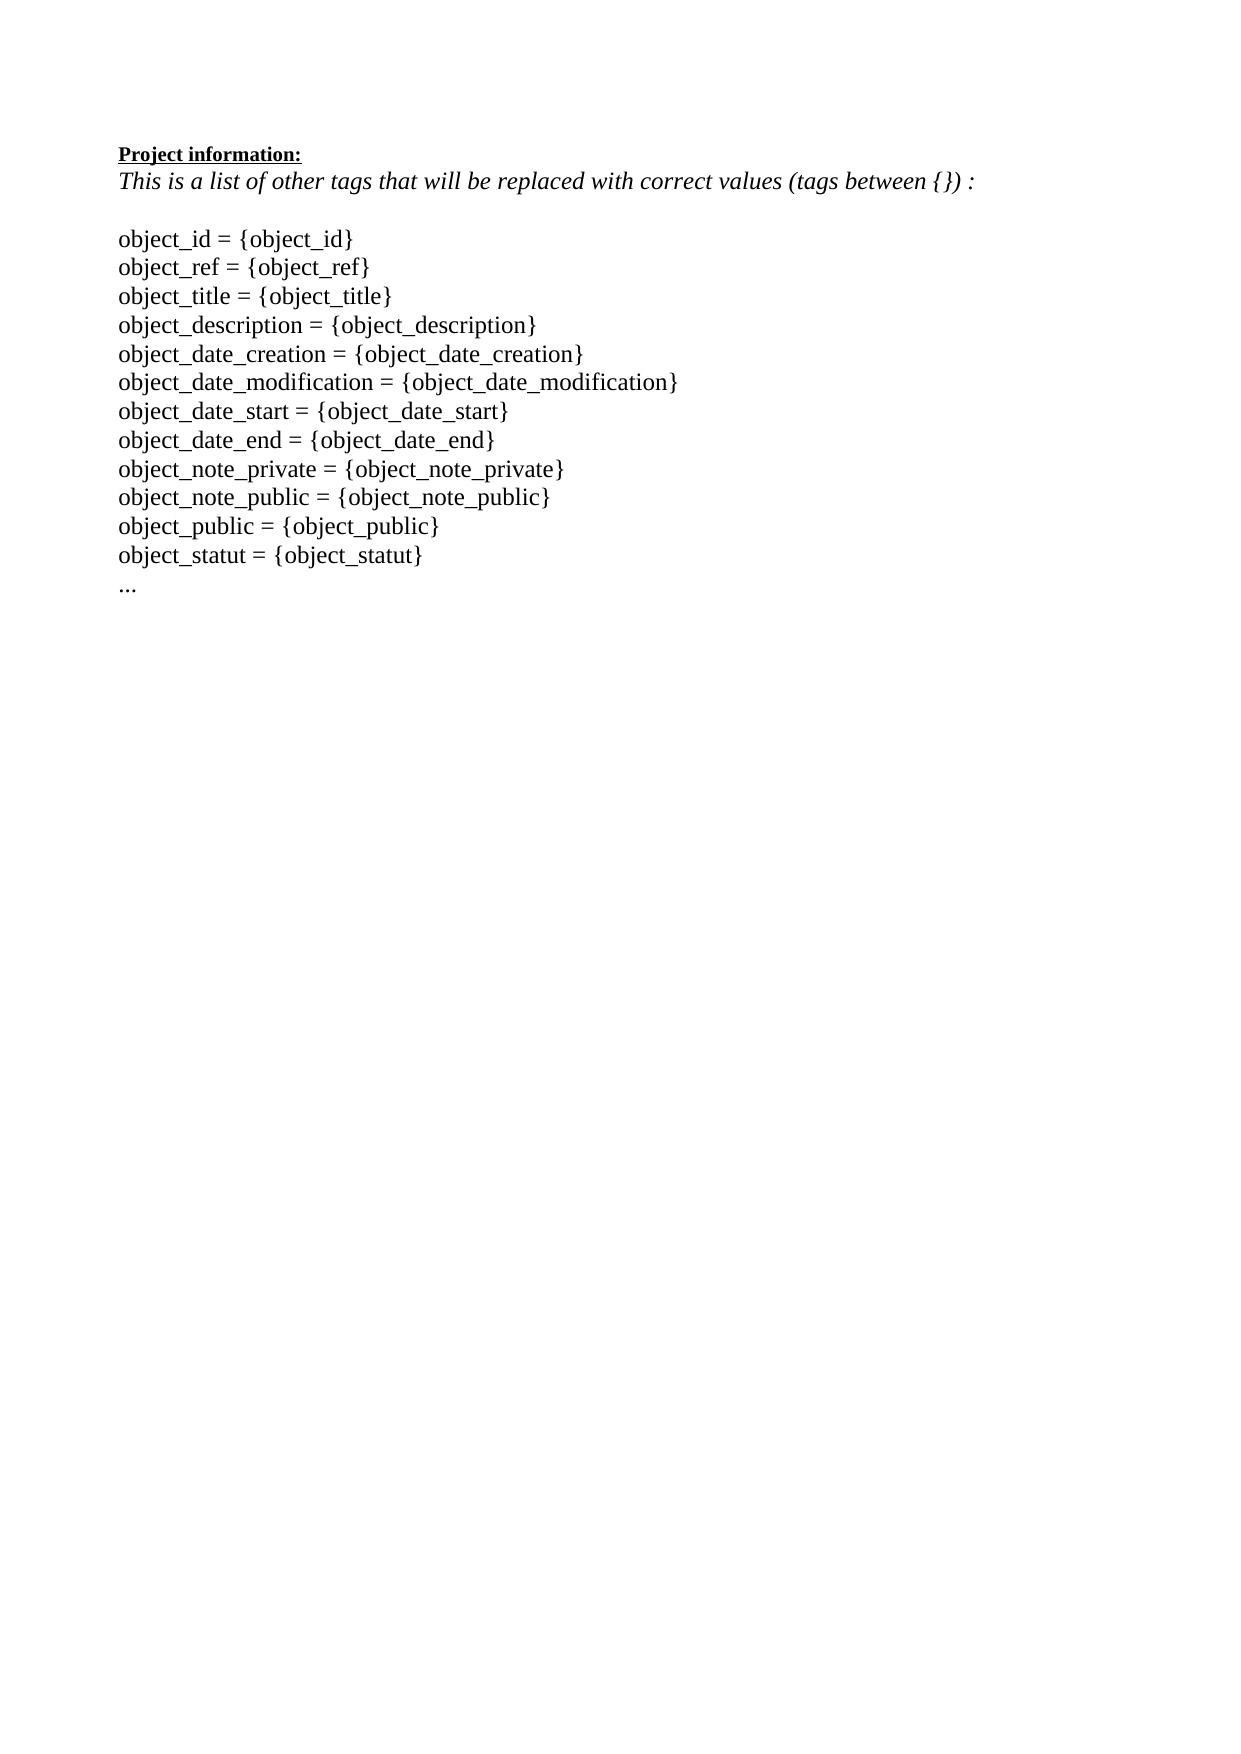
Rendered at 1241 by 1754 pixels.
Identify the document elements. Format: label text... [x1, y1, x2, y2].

text object_date_end = {object_date_end} [118, 425, 1122, 454]
text object_note_private = {object_note_private} [118, 454, 1122, 482]
text object_title = {object_title} [118, 281, 1122, 310]
text This is a list of other tags that will be replaced with correct values (tags between {}) : [118, 166, 1122, 195]
text object_ref = {object_ref} [118, 252, 1122, 281]
text object_date_start = {object_date_start} [118, 396, 1122, 425]
text object_note_public = {object_note_public} [118, 482, 1122, 511]
text object_date_creation = {object_date_creation} [118, 339, 1122, 367]
text ... [118, 569, 1122, 597]
text object_date_modification = {object_date_modification} [118, 367, 1122, 396]
text object_statut = {object_statut} [118, 540, 1122, 569]
text Project information: [118, 142, 1122, 166]
text object_public = {object_public} [118, 511, 1122, 540]
text object_id = {object_id} [118, 224, 1122, 252]
text object_description = {object_description} [118, 310, 1122, 339]
